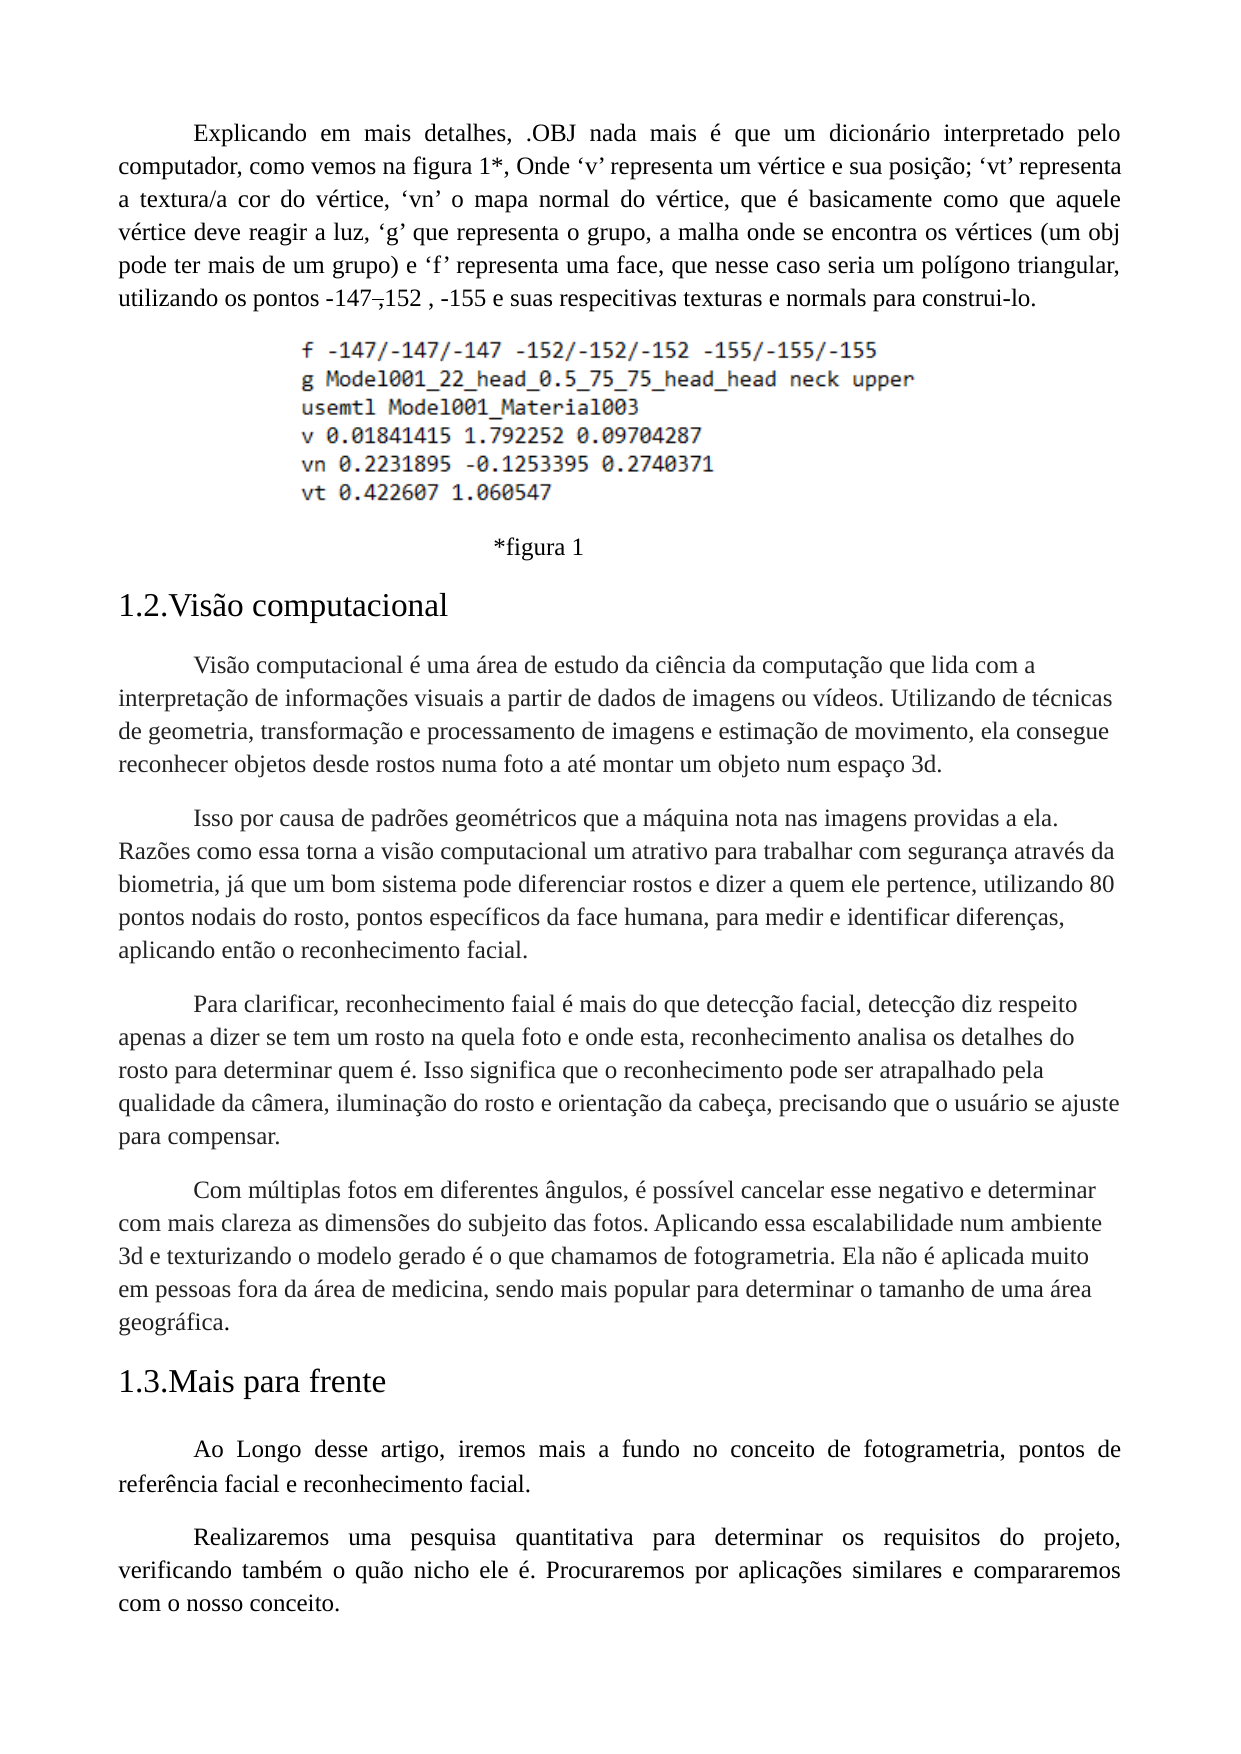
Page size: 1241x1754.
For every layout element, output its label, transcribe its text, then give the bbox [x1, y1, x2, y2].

picture [300, 337, 940, 505]
text Ao Longo desse artigo, iremos mais a fundo no conceito de fotogrametria, pontos de referência facial e reconhecimento facial. [118, 1426, 1122, 1497]
text Para clarificar, reconhecimento faial é mais do que detecção facial, detecção diz respeito apenas a dizer se tem um rosto na quela foto e onde esta, reconhecimento analisa os detalhes do rosto para determinar quem é. Isso significa que o reconhecimento pode ser atrapalhado pela qualidade da câmera, iluminação do rosto e orientação da cabeça, precisando que o usuário se ajuste para compensar. [118, 989, 1122, 1150]
text Visão computacional é uma área de estudo da ciência da computação que lida com a interpretação de informações visuais a partir de dados de imagens ou vídeos. Utilizando de técnicas de geometria, transformação e processamento de imagens e estimação de movimento, ela consegue reconhecer objetos desde rostos numa foto a até montar um objeto num espaço 3d. [118, 650, 1122, 778]
text Isso por causa de padrões geométricos que a máquina nota nas imagens providas a ela. Razões como essa torna a visão computacional um atrativo para trabalhar com segurança através da biometria, já que um bom sistema pode diferenciar rostos e dizer a quem ele pertence, utilizando 80 pontos nodais do rosto, pontos específicos da face humana, para medir e identificar diferenças, aplicando então o reconhecimento facial. [118, 803, 1122, 964]
text Com múltiplas fotos em diferentes ângulos, é possível cancelar esse negativo e determinar com mais clareza as dimensões do subjeito das fotos. Aplicando essa escalabilidade num ambiente 3d e texturizando o modelo gerado é o que chamamos de fotogrametria. Ela não é aplicada muito em pessoas fora da área de medicina, sendo mais popular para determinar o tamanho de uma área geográfica. [118, 1175, 1122, 1336]
text *figura 1 [118, 499, 1122, 560]
text 1.2.Visão computacional [118, 586, 1122, 624]
text Realizaremos uma pesquisa quantitativa para determinar os requisitos do projeto, verificando também o quão nicho ele é. Procuraremos por aplicações similares e compararemos com o nosso conceito. [118, 1522, 1122, 1617]
text 1.3.Mais para frente [118, 1361, 1122, 1399]
text Explicando em mais detalhes, .OBJ nada mais é que um dicionário interpretado pelo computador, como vemos na figura 1*, Onde ‘v’ representa um vértice e sua posição; ‘vt’ representa a textura/a cor do vértice, ‘vn’ o mapa normal do vértice, que é basicamente como que aquele vértice deve reagir a luz, ‘g’ que representa o grupo, a malha onde se encontra os vértices (um obj pode ter mais de um grupo) e ‘f’ representa uma face, que nesse caso seria um polígono triangular, utilizando os pontos -147 ,152 , -155 e suas respecitivas texturas e normals para construi-lo. [118, 118, 1122, 312]
